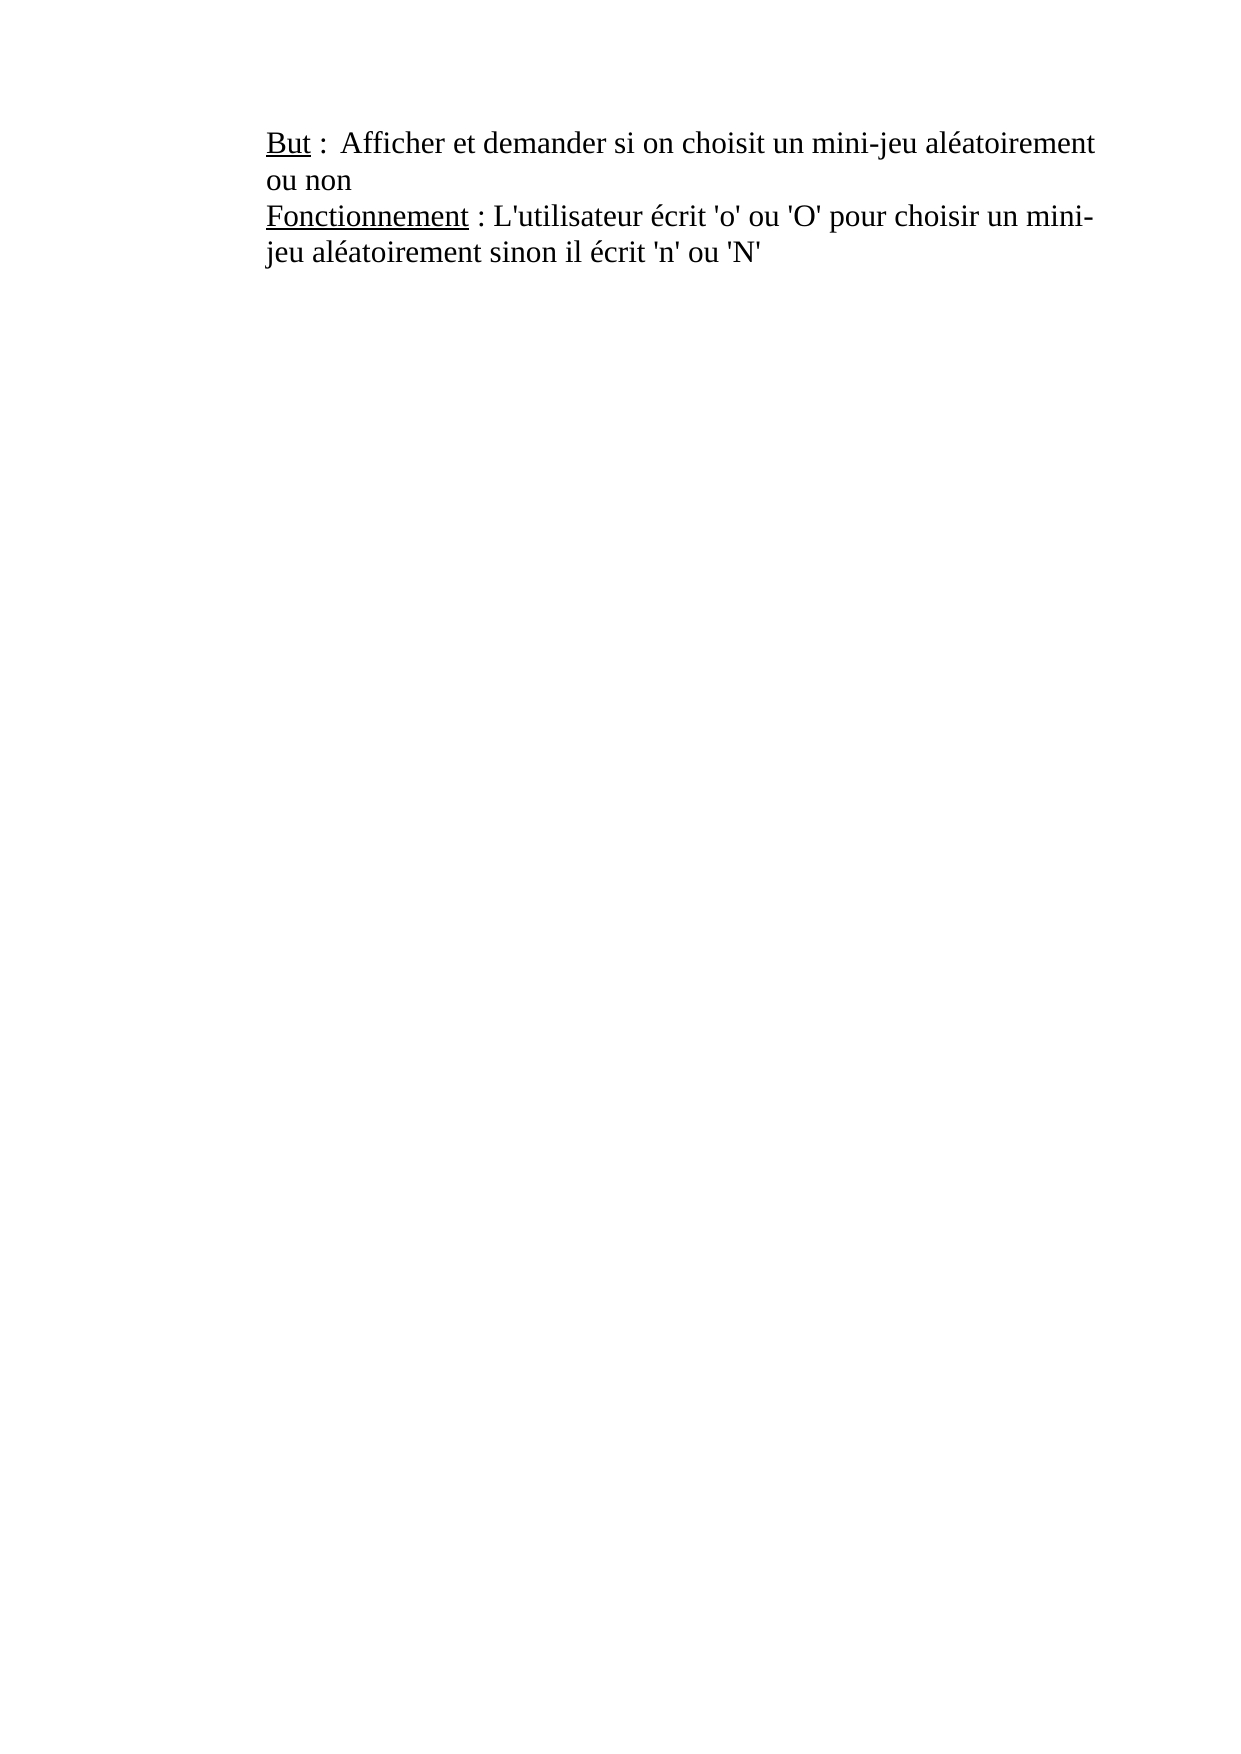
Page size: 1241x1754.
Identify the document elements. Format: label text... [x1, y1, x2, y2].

text But : Afficher et demander si on choisit un mini-jeu aléatoirement ou non [118, 118, 1122, 197]
text Fonctionnement : L'utilisateur écrit 'o' ou 'O' pour choisir un mini- jeu aléatoirement sinon il écrit 'n' ou 'N' [118, 197, 1122, 269]
